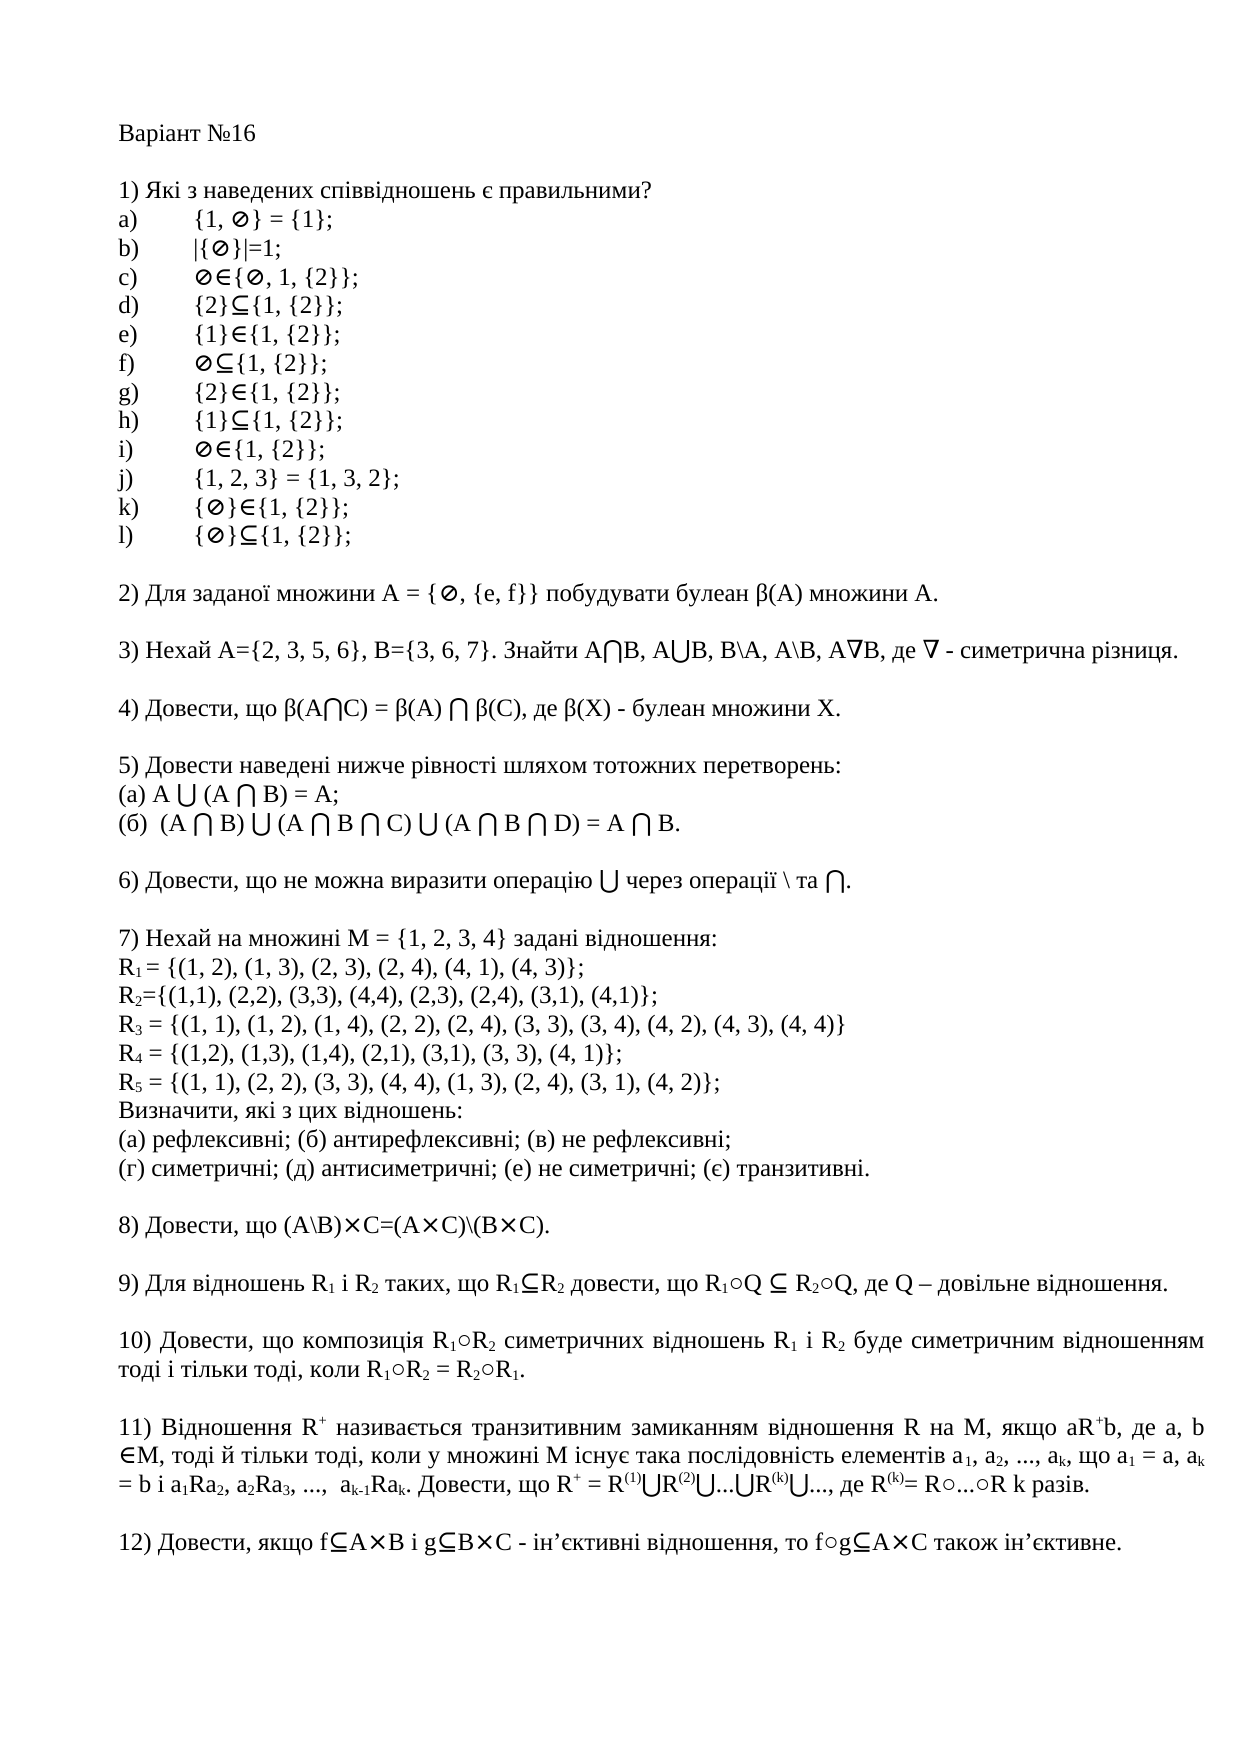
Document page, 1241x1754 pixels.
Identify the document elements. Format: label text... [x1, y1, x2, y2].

list {2}⊆{1, {2}}; [118, 291, 1205, 319]
list ⊘∈{⊘, 1, {2}}; [118, 262, 1205, 291]
list {⊘}∈{1, {2}}; [118, 492, 1205, 521]
list {1}∈{1, {2}}; [118, 319, 1205, 348]
text 1) Які з наведених співвідношень є правильними? [118, 176, 1205, 204]
list |{⊘}|=1; [118, 233, 1205, 262]
list {1, ⊘} = {1}; [118, 204, 1205, 233]
text 11) Відношення R+ називається транзитивним замиканням відношення R на М, якщо aR+b, де а, b ∈М, тоді й тільки тоді, коли у множині М існує така послідовність елементів а1, а2, ..., аk, що а1 = а, аk = b і а1Rа2, а2Rа3, ..., аk-1Rаk. Довести, що R+ = R(1)⋃R(2)⋃...⋃R(k)⋃..., де R(k)= R○...○R k разів. [118, 1412, 1205, 1498]
text Визначити, які з цих відношень: [118, 1096, 1205, 1124]
text R4 = {(1,2), (1,3), (1,4), (2,1), (3,1), (3, 3), (4, 1)}; [118, 1038, 1205, 1067]
text 12) Довести, якщо f⊆А⨯В і g⊆B⨯C - ін’єктивні відношення, то f○g⊆А⨯C також ін’єктивне. [118, 1527, 1205, 1556]
text 10) Довести, що композиція R1○R2 симетричних відношень R1 і R2 буде симетричним відношенням тоді і тільки тоді, коли R1○R2 = R2○R1. [118, 1326, 1205, 1383]
list {2}∈{1, {2}}; [118, 377, 1205, 406]
list ⊘∈{1, {2}}; [118, 434, 1205, 463]
text 7) Нехай на множині М = {1, 2, 3, 4} задані відношення: [118, 923, 1205, 952]
list {⊘}⊆{1, {2}}; [118, 521, 1205, 549]
text R3 = {(1, 1), (1, 2), (1, 4), (2, 2), (2, 4), (3, 3), (3, 4), (4, 2), (4, 3), (4, 4)} [118, 1009, 1205, 1038]
text (г) симетричні; (д) антисиметричні; (е) не симетричні; (є) транзитивні. [118, 1153, 1205, 1182]
text (а) A ⋃ (А ⋂ В) = А; [118, 779, 1205, 808]
list {1, 2, 3} = {1, 3, 2}; [118, 463, 1205, 492]
text 2) Для заданої множини A = {⊘, {e, f}} побудувати булеан β(A) множини A. [118, 578, 1205, 607]
text 6) Довести, що не можна виразити операцію ⋃ через операції \ та ⋂. [118, 866, 1205, 894]
text (а) рефлексивні; (б) антирефлексивні; (в) не рефлексивні; [118, 1124, 1205, 1153]
text 5) Довести наведені нижче рівності шляхом тотожних перетворень: [118, 751, 1205, 779]
text R1 = {(1, 2), (1, 3), (2, 3), (2, 4), (4, 1), (4, 3)}; [118, 952, 1205, 981]
list ⊘⊆{1, {2}}; [118, 348, 1205, 377]
text 3) Нехай A={2, 3, 5, 6}, B={3, 6, 7}. Знайти A⋂B, A⋃B, В\А, A\B, A∇B, де ∇ - симетрична різниця. [118, 636, 1205, 664]
text 8) Довести, що (A\B)⨯С=(A⨯С)\(B⨯С). [118, 1211, 1205, 1239]
text 9) Для відношень R1 і R2 таких, що R1⊆R2 довести, що R1○Q ⊆ R2○Q, де Q – довільне відношення. [118, 1268, 1205, 1297]
text (б) (A ⋂ B) ⋃ (А ⋂ В ⋂ C) ⋃ (A ⋂ B ⋂ D) = A ⋂ B. [118, 808, 1205, 837]
text 4) Довести, що β(A⋂C) = β(A) ⋂ β(C), де β(X) - булеан множини X. [118, 693, 1205, 722]
text R2={(1,1), (2,2), (3,3), (4,4), (2,3), (2,4), (3,1), (4,1)}; [118, 981, 1205, 1009]
text R5 = {(1, 1), (2, 2), (3, 3), (4, 4), (1, 3), (2, 4), (3, 1), (4, 2)}; [118, 1067, 1205, 1096]
text Варіант №16 [118, 118, 1205, 147]
list {1}⊆{1, {2}}; [118, 406, 1205, 434]
